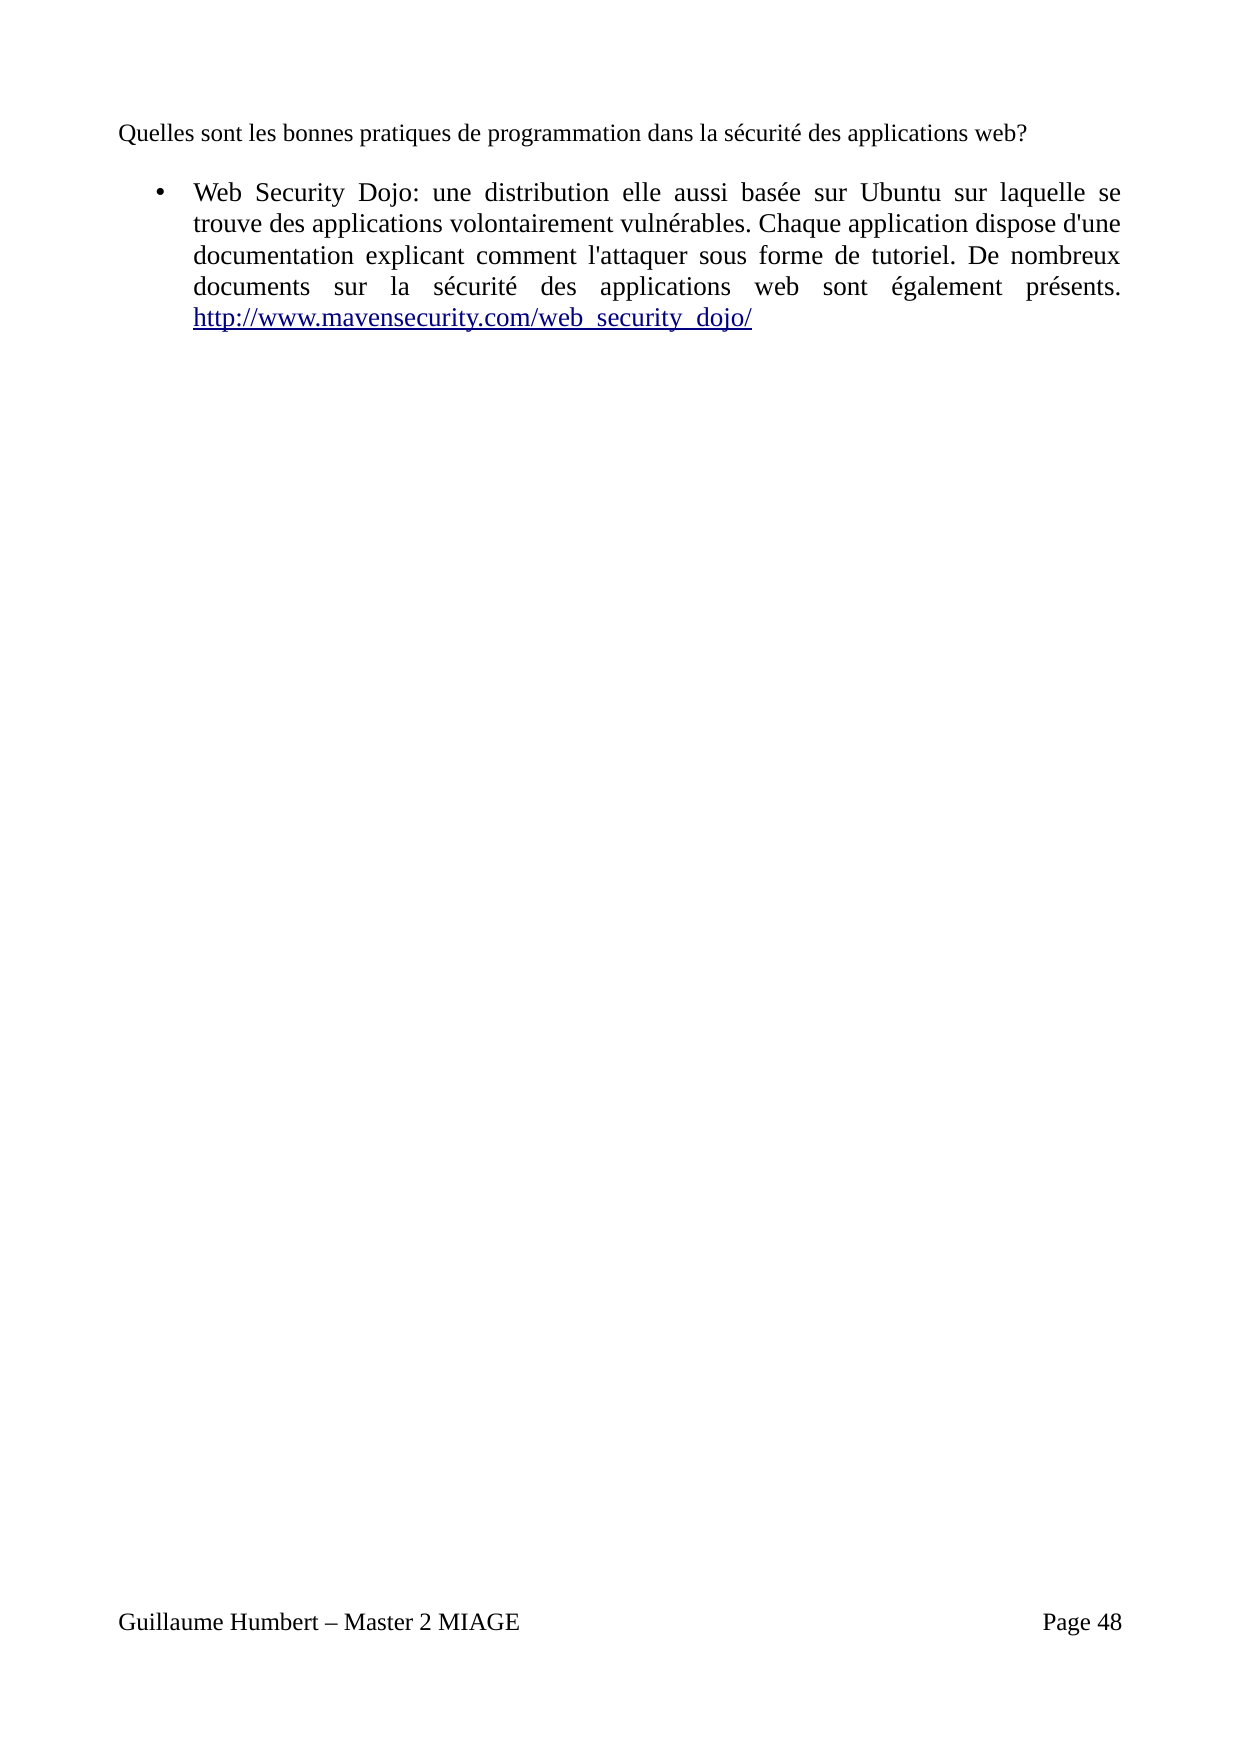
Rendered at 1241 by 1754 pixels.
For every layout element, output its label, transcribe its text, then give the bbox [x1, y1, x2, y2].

list Web Security Dojo: une distribution elle aussi basée sur Ubuntu sur laquelle se trouve des applications volontairement vulnérables. Chaque application dispose d'une documentation explicant comment l'attaquer sous forme de tutoriel. De nombreux documents sur la sécurité des applications web sont également présents. http://www.mavensecurity.com/web_security_dojo/ [156, 176, 1122, 332]
